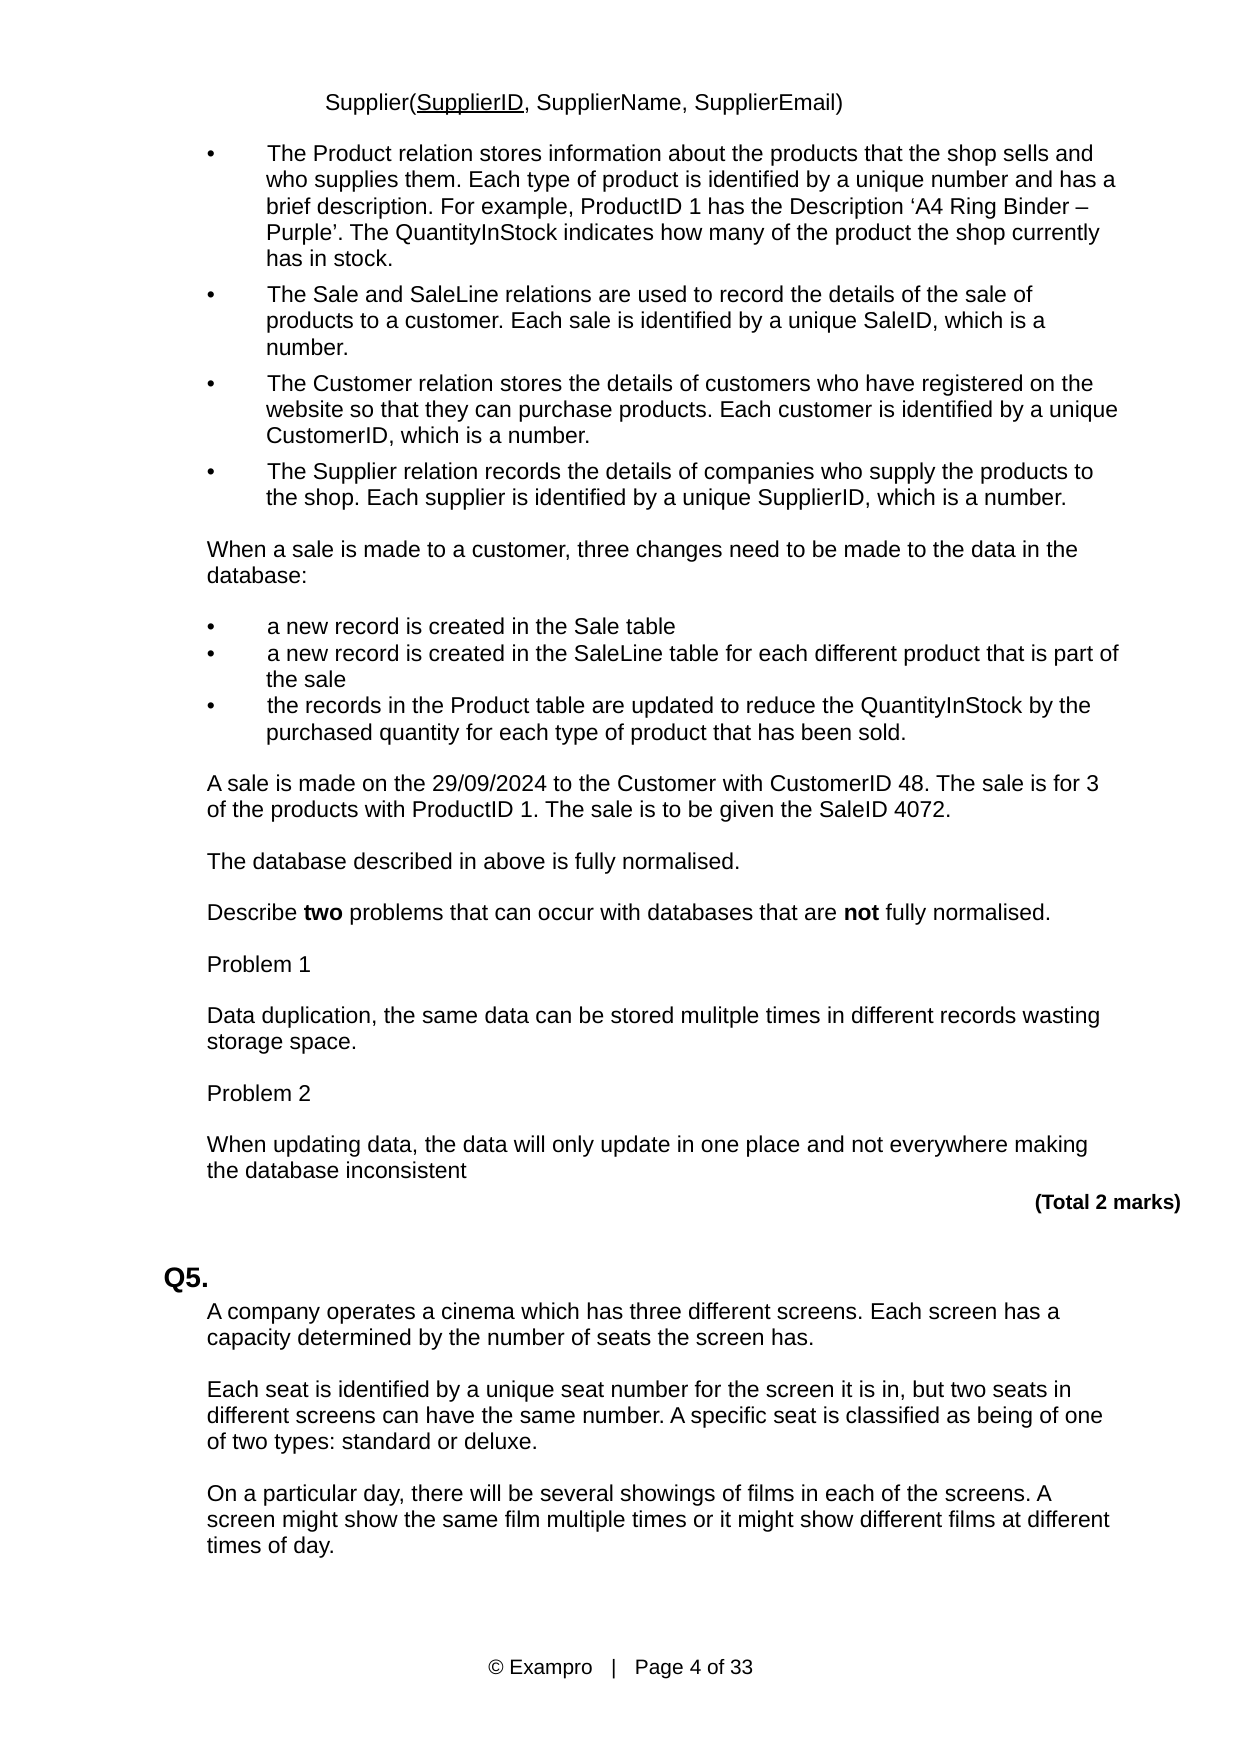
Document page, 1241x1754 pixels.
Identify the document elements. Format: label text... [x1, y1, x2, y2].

text When updating data, the data will only update in one place and not everywhere making the database inconsistent [207, 1131, 1122, 1184]
text • The Supplier relation records the details of companies who supply the products to the shop. Each supplier is identified by a unique SupplierID, which is a number. [207, 458, 1122, 511]
text A company operates a cinema which has three different screens. Each screen has a capacity determined by the number of seats the screen has. [207, 1298, 1122, 1351]
text Q5. [163, 1261, 1176, 1293]
text Describe two problems that can occur with databases that are not fully normalised. [207, 899, 1122, 926]
text The database described in above is fully normalised. [207, 848, 1122, 874]
text • The Customer relation stores the details of customers who have registered on the website so that they can purchase products. Each customer is identified by a unique CustomerID, which is a number. [207, 369, 1122, 448]
text On a particular day, there will be several showings of films in each of the screens. A screen might show the same film multiple times or it might show different films at different times of day. [207, 1479, 1122, 1559]
text When a sale is made to a customer, three changes need to be made to the data in the database: [207, 536, 1122, 588]
text Data duplication, the same data can be stored mulitple times in different records wasting storage space. [207, 1002, 1122, 1054]
text Problem 2 [207, 1079, 1122, 1106]
text • The Product relation stores information about the products that the shop sells and who supplies them. Each type of product is identified by a unique number and has a brief description. For example, ProductID 1 has the Description ‘A4 Ring Binder – Purple’. The QuantityInStock indicates how many of the product the shop currently has in stock. [207, 140, 1122, 272]
text • a new record is created in the SaleLine table for each different product that is part of the sale [207, 640, 1122, 692]
text A sale is made on the 29/09/2024 to the Customer with CustomerID 48. The sale is for 3 of the products with ProductID 1. The sale is to be given the SaleID 4072. [207, 770, 1122, 823]
text (Total 2 marks) [148, 1190, 1181, 1214]
text Supplier(SupplierID, SupplierName, SupplierEmail) [325, 88, 1122, 115]
text • the records in the Product table are updated to reduce the QuantityInStock by the purchased quantity for each type of product that has been sold. [207, 692, 1122, 745]
text • a new record is created in the Sale table [207, 613, 1122, 640]
text • The Sale and SaleLine relations are used to record the details of the sale of products to a customer. Each sale is identified by a unique SaleID, which is a number. [207, 281, 1122, 360]
text Problem 1 [207, 951, 1122, 977]
text Each seat is identified by a unique seat number for the screen it is in, but two seats in different screens can have the same number. A specific seat is classified as being of one of two types: standard or deluxe. [207, 1376, 1122, 1454]
